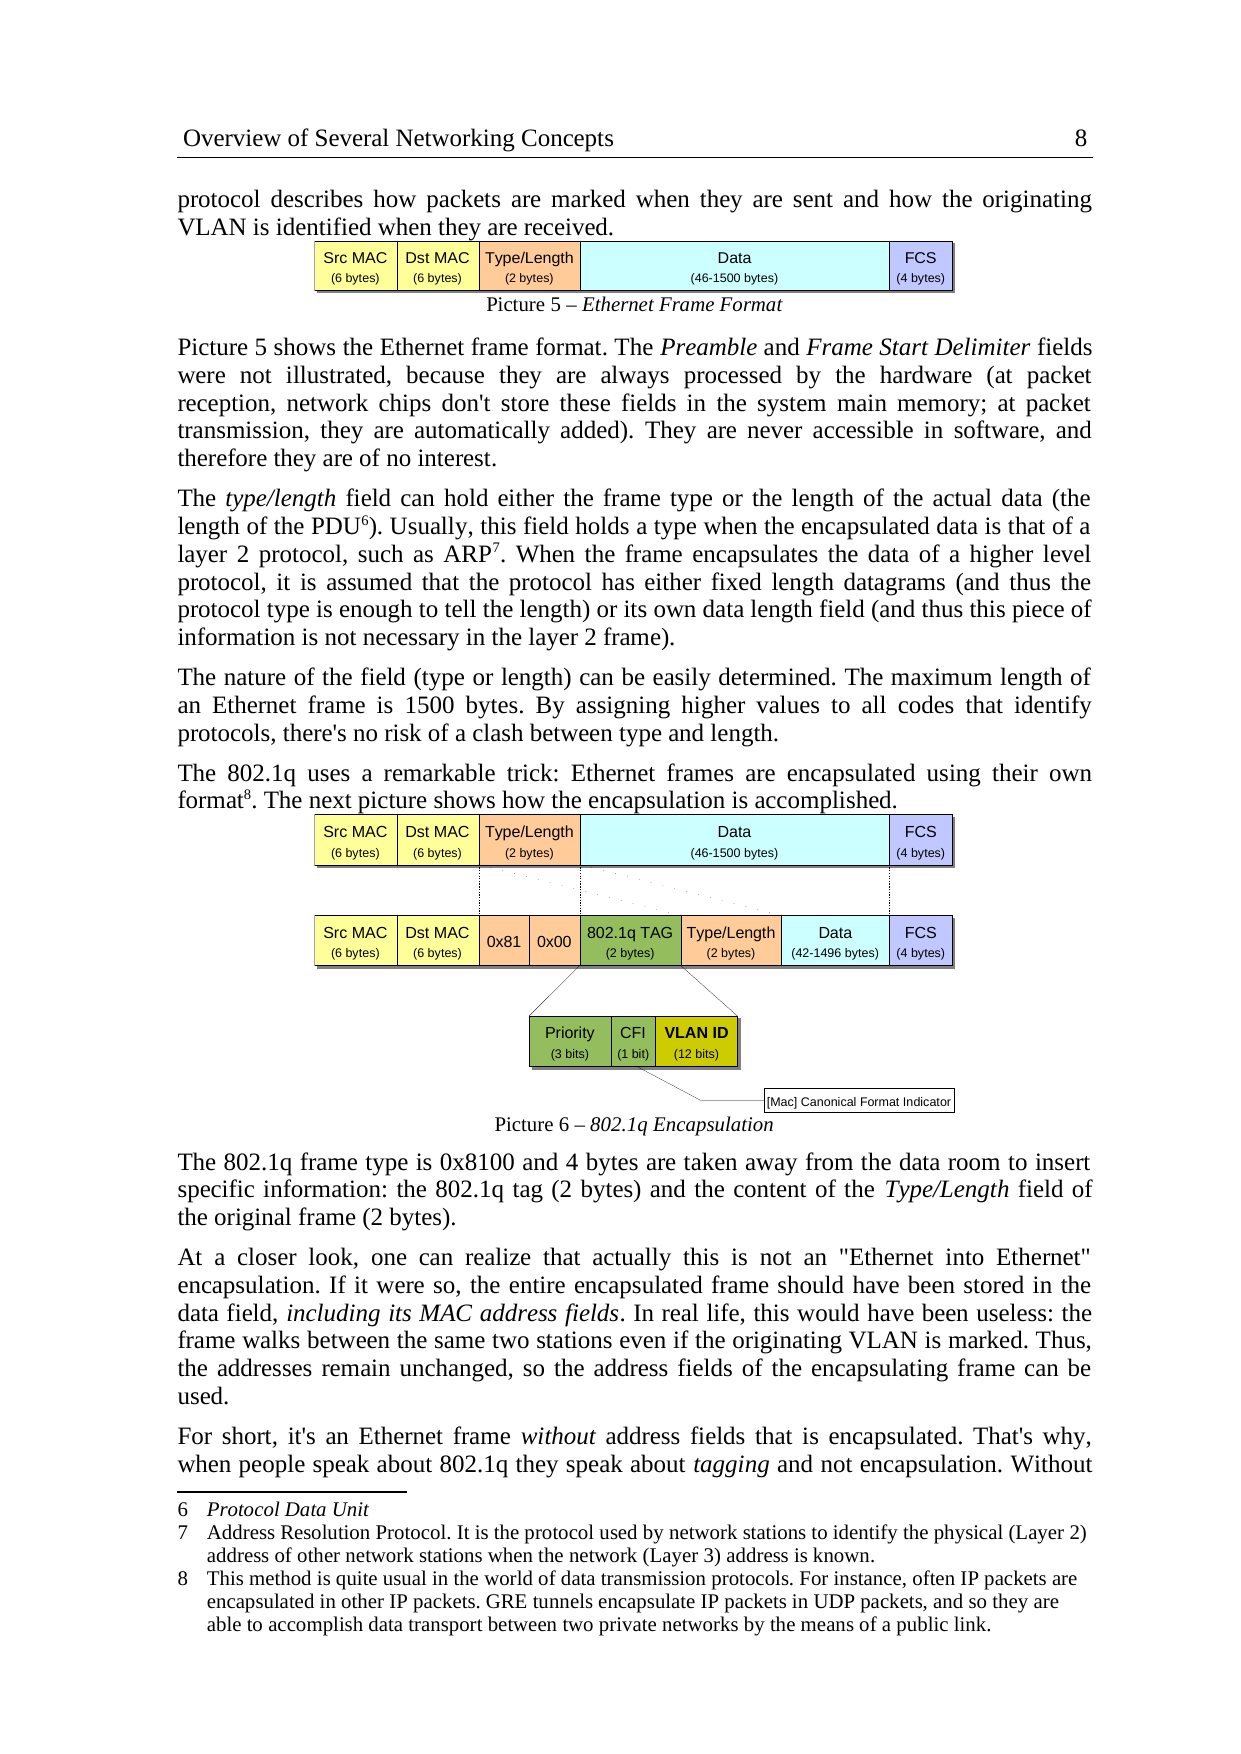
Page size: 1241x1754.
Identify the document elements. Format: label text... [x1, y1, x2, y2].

text Protocol Data Unit [177, 1498, 1093, 1521]
text The nature of the field (type or length) can be easily determined. The maximum length of an Ethernet frame is 1500 bytes. By assigning higher values to all codes that identify protocols, there's no risk of a clash between type and length. [177, 663, 1093, 746]
text [314, 866, 955, 918]
text Address Resolution Protocol. It is the protocol used by network stations to identify the physical (Layer 2) address of other network stations when the network (Layer 3) address is known. [177, 1521, 1093, 1567]
text This method is quite usual in the world of data transmission protocols. For instance, often IP packets are encapsulated in other IP packets. GRE tunnels encapsulate IP packets in UDP packets, and so they are able to accomplish data transport between two private networks by the means of a public link. [177, 1567, 1093, 1636]
text protocol describes how packets are marked when they are sent and how the originating VLAN is identified when they are received. [177, 185, 1093, 241]
text Picture 5 – Ethernet Frame Format [314, 291, 955, 316]
text Picture 5 shows the Ethernet frame format. The Preamble and Frame Start Delimiter fields were not illustrated, because they are always processed by the hardware (at packet reception, network chips don't store these fields in the system main memory; at packet transmission, they are automatically added). They are never accessible in software, and therefore they are of no interest. [177, 333, 1093, 472]
text The 802.1q frame type is 0x8100 and 4 bytes are taken away from the data room to insert specific information: the 802.1q tag (2 bytes) and the content of the Type/Length field of the original frame (2 bytes). [177, 827, 1093, 1231]
text The type/length field can hold either the frame type or the length of the actual data (the length of the PDU). Usually, this field holds a type when the encapsulated data is that of a layer 2 protocol, such as ARP. When the frame encapsulates the data of a higher level protocol, it is assumed that the protocol has either fixed length datagrams (and thus the protocol type is enough to tell the length) or its own data length field (and thus this piece of information is not necessary in the layer 2 frame). [177, 484, 1093, 651]
text At a closer look, one can realize that actually this is not an "Ethernet into Ethernet" encapsulation. If it were so, the entire encapsulated frame should have been stored in the data field, including its MAC address fields. In real life, this would have been useless: the frame walks between the same two stations even if the originating VLAN is marked. Thus, the addresses remain unchanged, so the address fields of the encapsulating frame can be used. [177, 1243, 1093, 1409]
text Picture 6 – 802.1q Encapsulation [314, 966, 955, 1136]
text For short, it's an Ethernet frame without address fields that is encapsulated. That's why, when people speak about 802.1q they speak about tagging and not encapsulation. Without [177, 1422, 1093, 1477]
text The 802.1q uses a remarkable trick: Ethernet frames are encapsulated using their own format. The next picture shows how the encapsulation is accomplished. [177, 759, 1093, 814]
